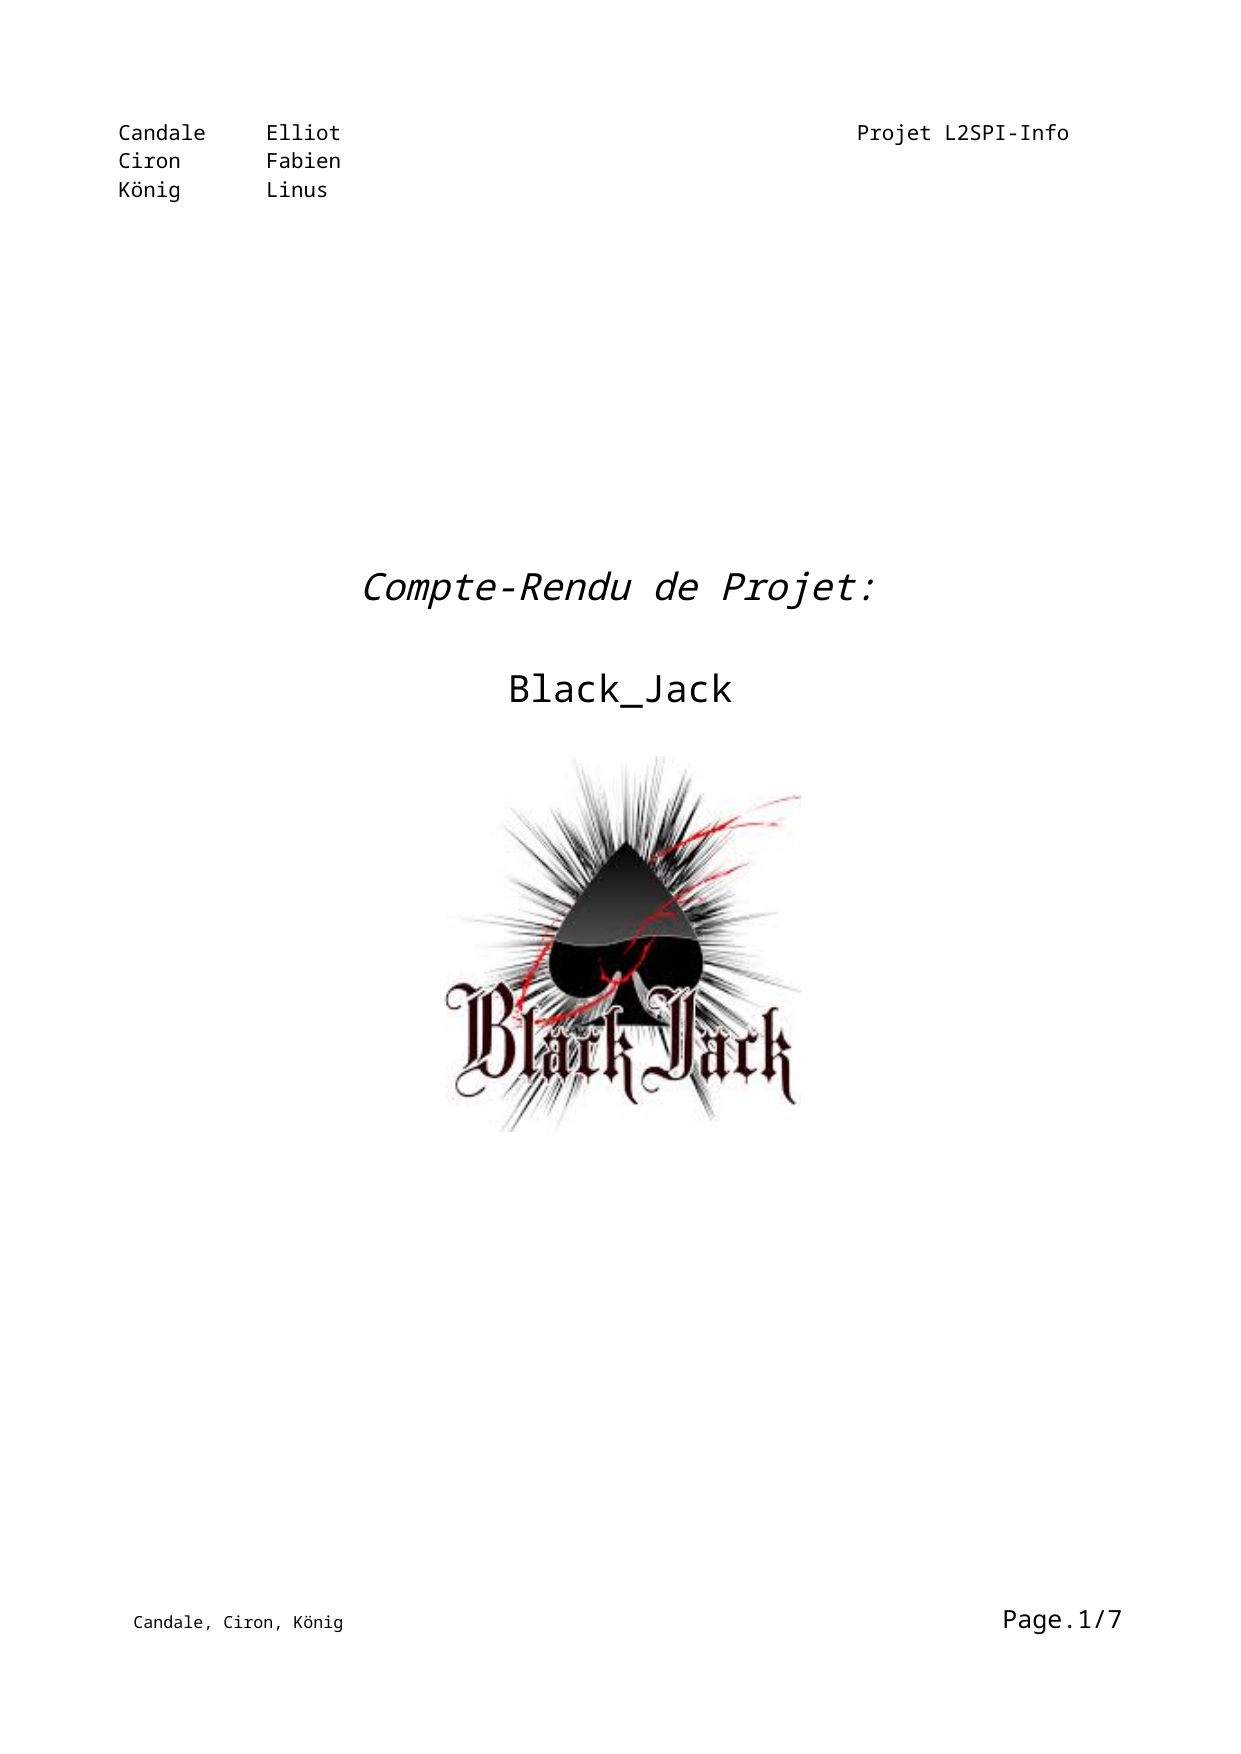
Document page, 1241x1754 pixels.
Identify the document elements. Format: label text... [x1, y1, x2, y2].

text König Linus [118, 175, 1122, 203]
text Candale Elliot Projet L2SPI-Info [118, 118, 1122, 147]
text Compte-Rendu de Projet: [118, 561, 1122, 612]
picture [439, 756, 801, 1132]
text Ciron Fabien [118, 147, 1122, 175]
text Black_Jack [118, 663, 1122, 714]
